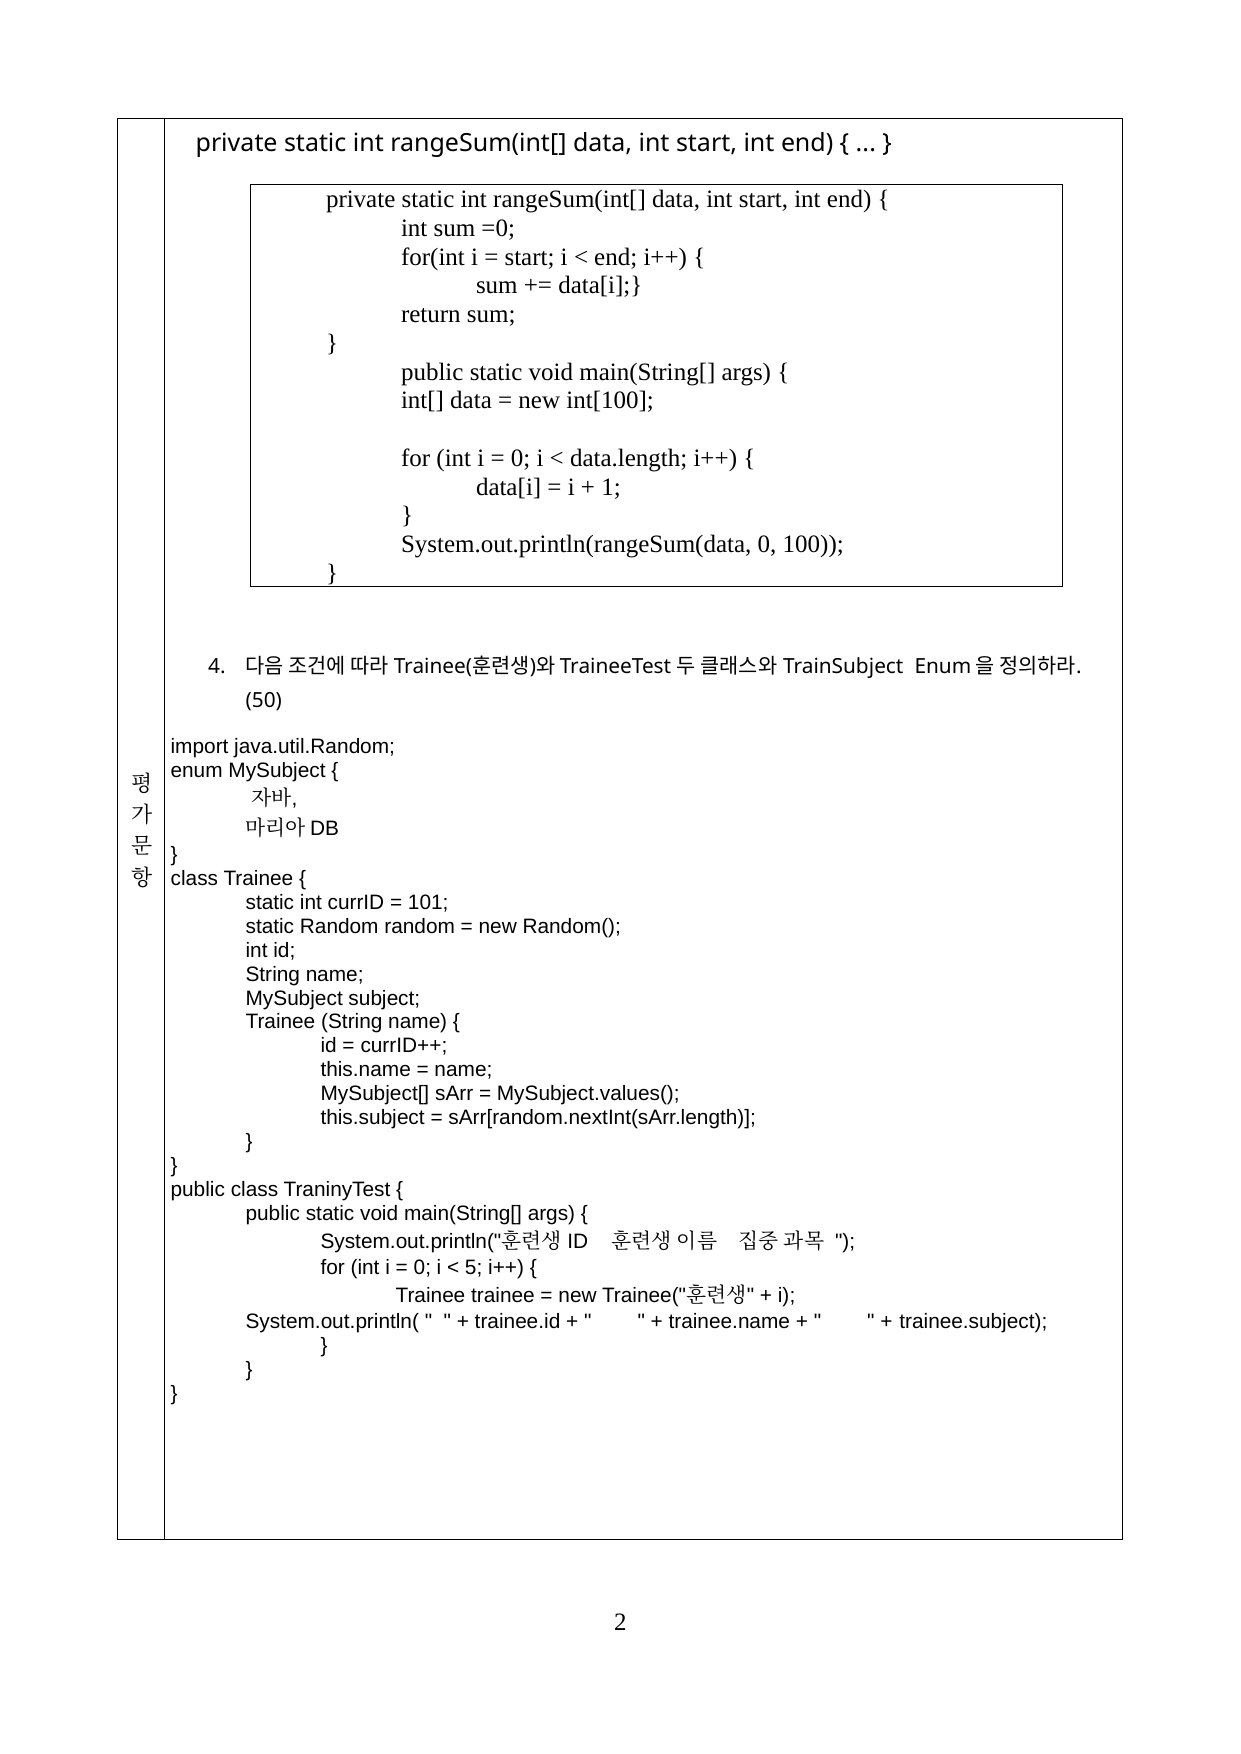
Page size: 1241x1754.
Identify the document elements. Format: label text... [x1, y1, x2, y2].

table_header 평가문항 [118, 119, 164, 1538]
table_header private static int rangeSum(int[] data, int start, int end) { ... } 다음 조건에 따라 Trainee(훈련생)와 TraineeTest 두 클래스와 TrainSubject Enum을 정의하라.(50) import java.util.Random; enum MySubject { 자바, 마리아DB } class Trainee { static int currID = 101; static Random random = new Random(); int id; String name; MySubject subject; Trainee (String name) { id = currID++; this.name = name; MySubject[] sArr = MySubject.values(); this.subject = sArr[random.nextInt(sArr.length)]; } } public class TraninyTest { public static void main(String[] args) { System.out.println("훈련생 ID 훈련생 이름 집중 과목 "); for (int i = 0; i < 5; i++) { Trainee trainee = new Trainee("훈련생" + i); System.out.println( " " + trainee.id + " " + trainee.name + " " + trainee.subject); } } } [165, 119, 1122, 1538]
